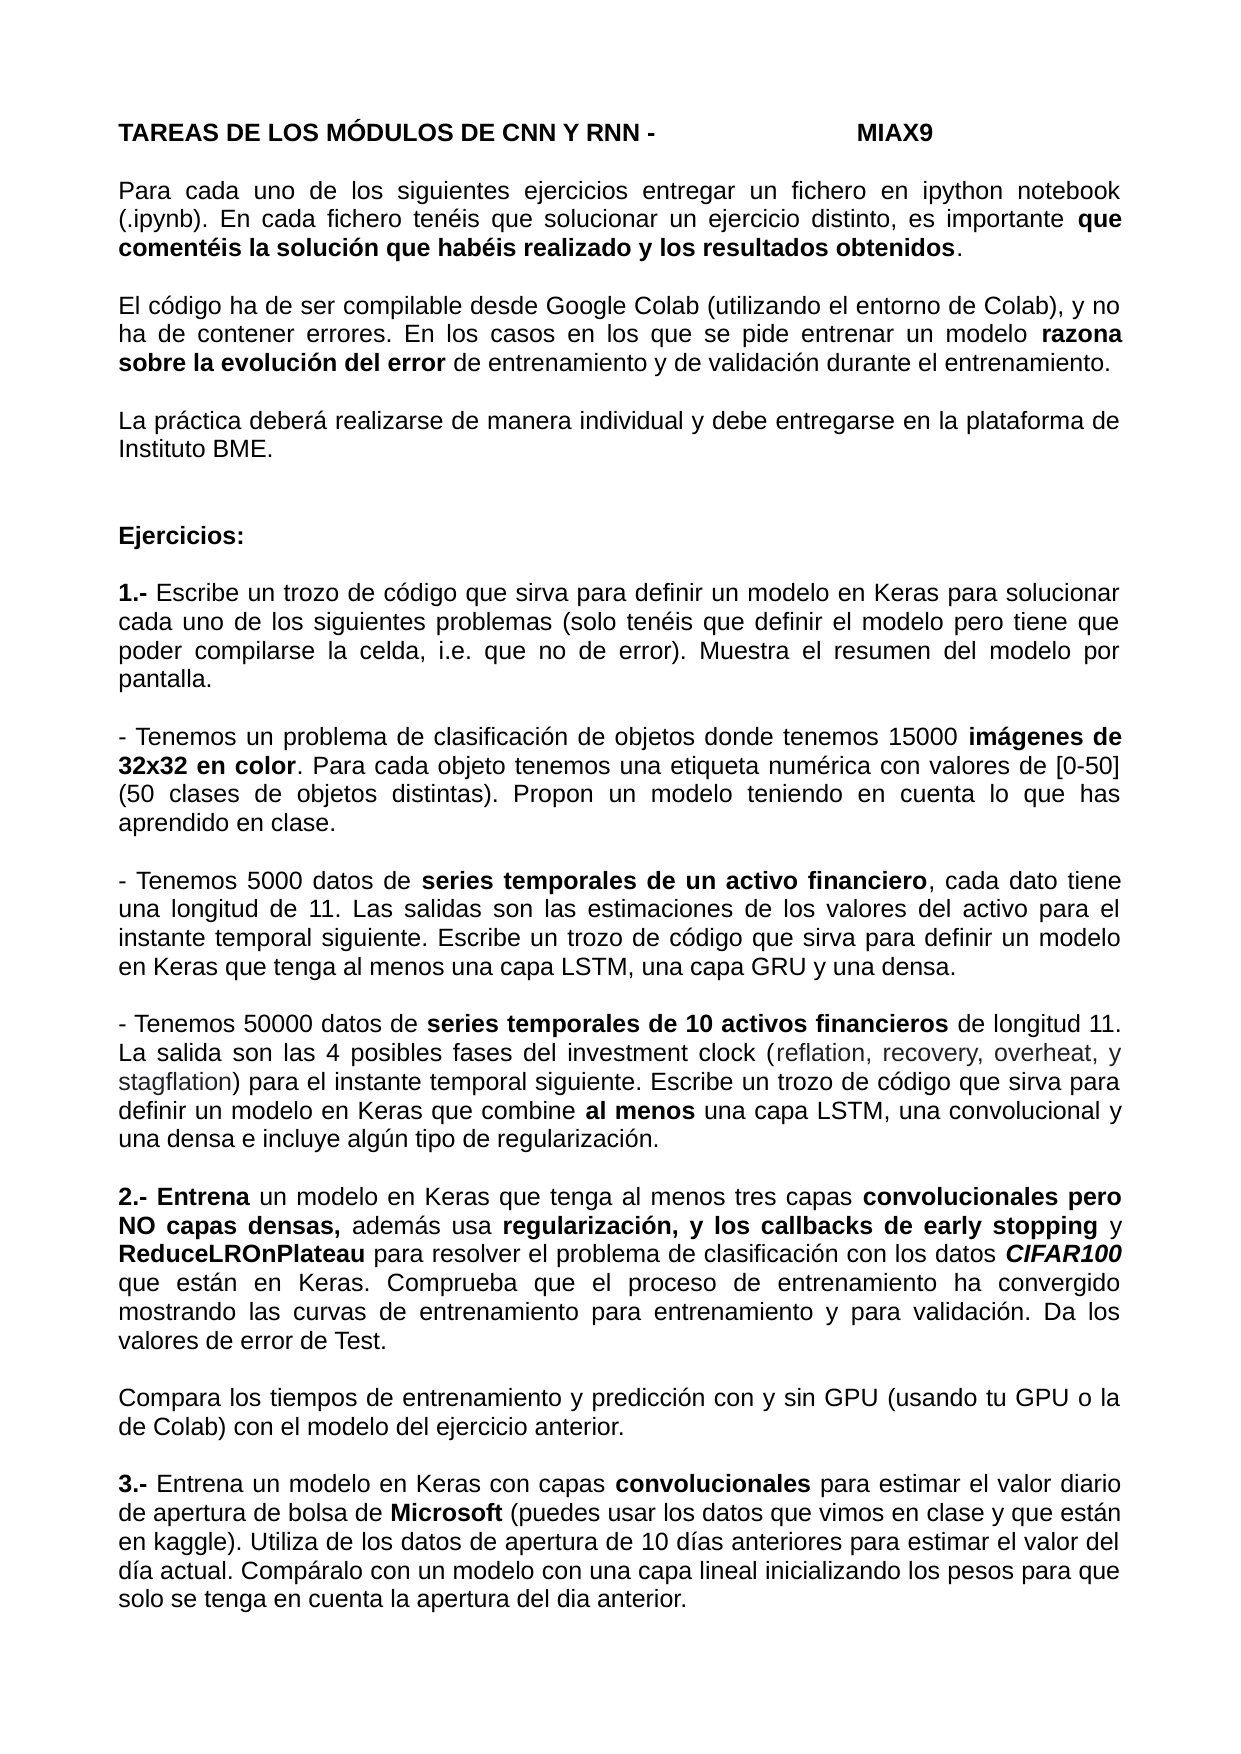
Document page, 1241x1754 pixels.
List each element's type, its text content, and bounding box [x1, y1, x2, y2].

text 3.- Entrena un modelo en Keras con capas convolucionales para estimar el valor diario de apertura de bolsa de Microsoft (puedes usar los datos que vimos en clase y que están en kaggle). Utiliza de los datos de apertura de 10 días anteriores para estimar el valor del día actual. Compáralo con un modelo con una capa lineal inicializando los pesos para que solo se tenga en cuenta la apertura del dia anterior. [118, 1469, 1122, 1613]
text Ejercicios: [118, 521, 1122, 549]
text - Tenemos 50000 datos de series temporales de 10 activos financieros de longitud 11. La salida son las 4 posibles fases del investment clock (reflation, recovery, overheat, y stagflation) para el instante temporal siguiente. Escribe un trozo de código que sirva para definir un modelo en Keras que combine al menos una capa LSTM, una convolucional y una densa e incluye algún tipo de regularización. [118, 1009, 1122, 1153]
text TAREAS DE LOS MÓDULOS DE CNN Y RNN - MIAX9 [118, 118, 1122, 147]
text Compara los tiempos de entrenamiento y predicción con y sin GPU (usando tu GPU o la de Colab) con el modelo del ejercicio anterior. [118, 1383, 1122, 1441]
text - Tenemos un problema de clasificación de objetos donde tenemos 15000 imágenes de 32x32 en color. Para cada objeto tenemos una etiqueta numérica con valores de [0-50] (50 clases de objetos distintas). Propon un modelo teniendo en cuenta lo que has aprendido en clase. [118, 722, 1122, 837]
text La práctica deberá realizarse de manera individual y debe entregarse en la plataforma de Instituto BME. [118, 406, 1122, 463]
text 1.- Escribe un trozo de código que sirva para definir un modelo en Keras para solucionar cada uno de los siguientes problemas (solo tenéis que definir el modelo pero tiene que poder compilarse la celda, i.e. que no de error). Muestra el resumen del modelo por pantalla. [118, 578, 1122, 693]
text El código ha de ser compilable desde Google Colab (utilizando el entorno de Colab), y no ha de contener errores. En los casos en los que se pide entrenar un modelo razona sobre la evolución del error de entrenamiento y de validación durante el entrenamiento. [118, 291, 1122, 377]
text - Tenemos 5000 datos de series temporales de un activo financiero, cada dato tiene una longitud de 11. Las salidas son las estimaciones de los valores del activo para el instante temporal siguiente. Escribe un trozo de código que sirva para definir un modelo en Keras que tenga al menos una capa LSTM, una capa GRU y una densa. [118, 866, 1122, 981]
text 2.- Entrena un modelo en Keras que tenga al menos tres capas convolucionales pero NO capas densas, además usa regularización, y los callbacks de early stopping y ReduceLROnPlateau para resolver el problema de clasificación con los datos CIFAR100 que están en Keras. Comprueba que el proceso de entrenamiento ha convergido mostrando las curvas de entrenamiento para entrenamiento y para validación. Da los valores de error de Test. [118, 1182, 1122, 1354]
text Para cada uno de los siguientes ejercicios entregar un fichero en ipython notebook (.ipynb). En cada fichero tenéis que solucionar un ejercicio distinto, es importante que comentéis la solución que habéis realizado y los resultados obtenidos. [118, 176, 1122, 262]
